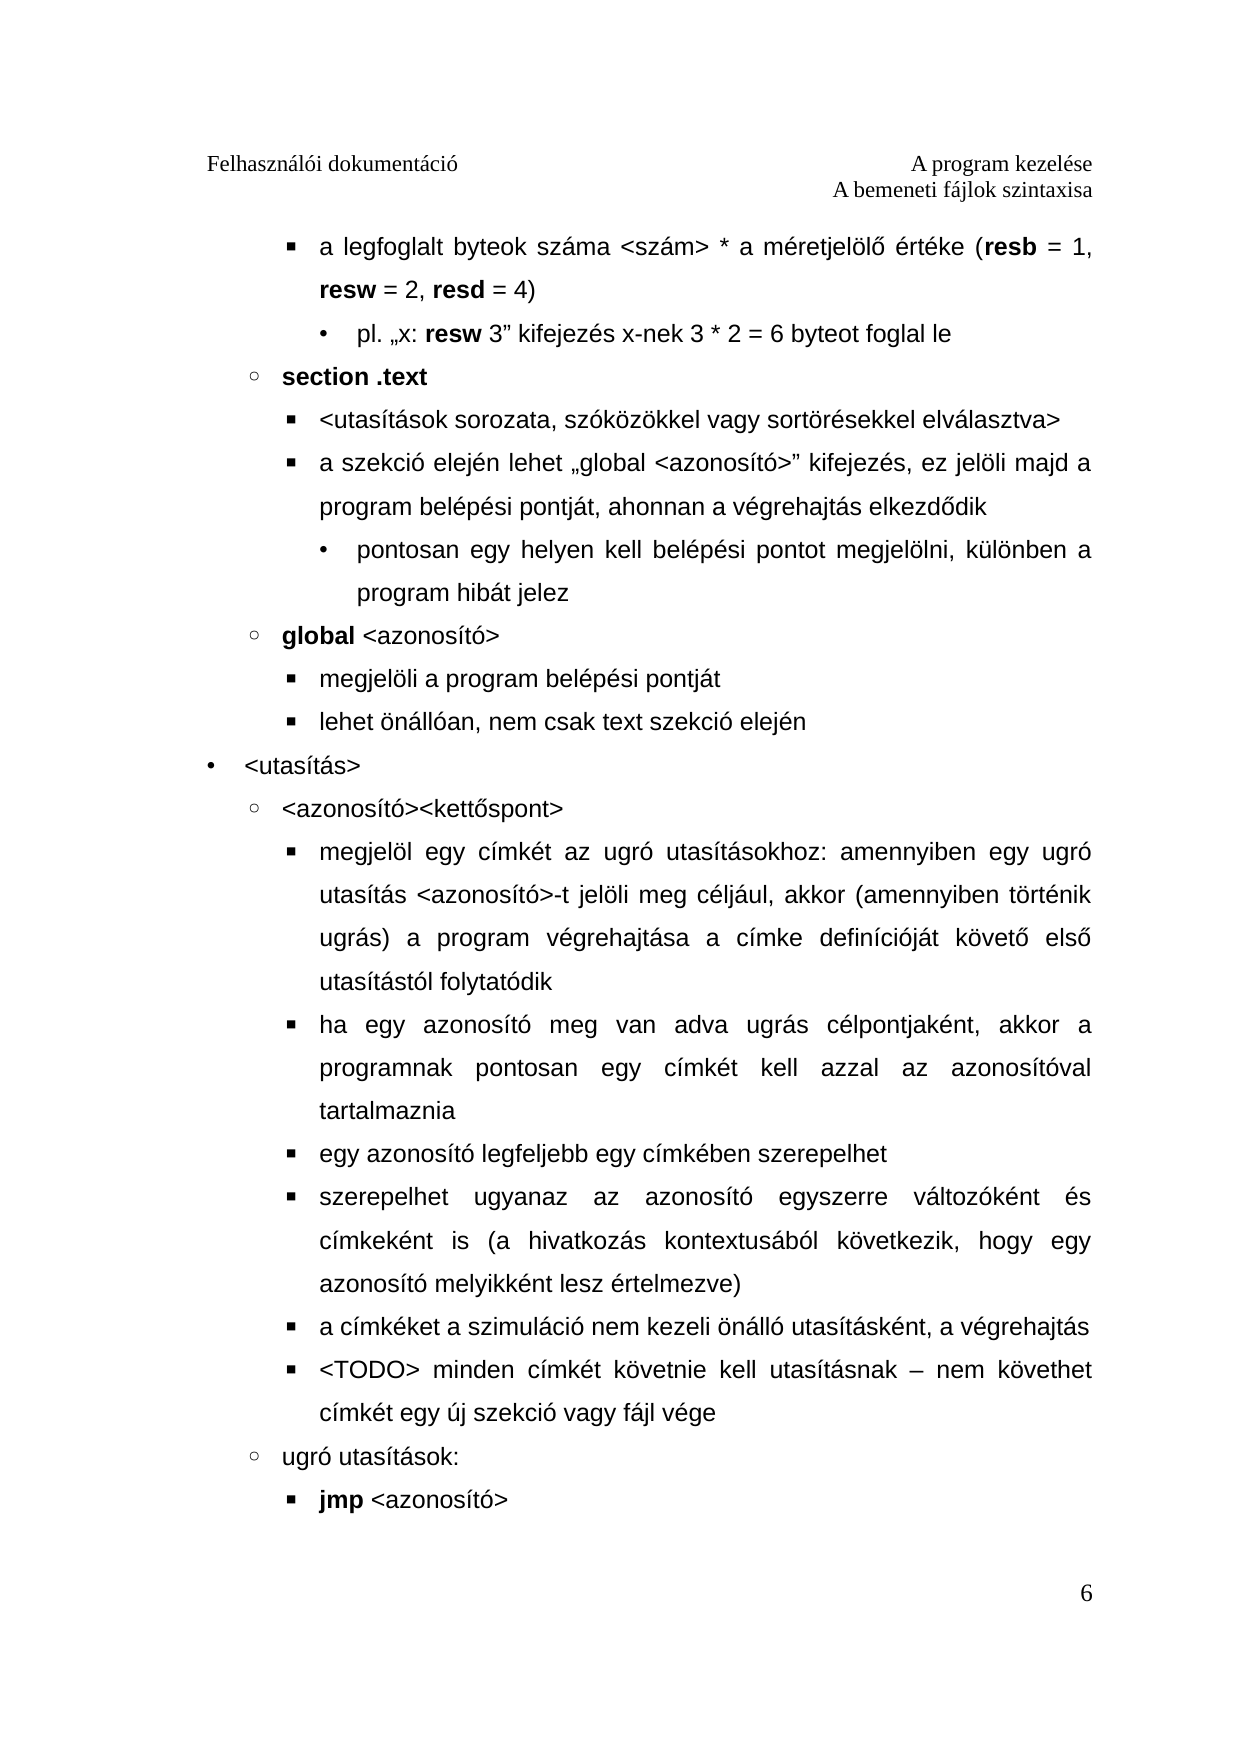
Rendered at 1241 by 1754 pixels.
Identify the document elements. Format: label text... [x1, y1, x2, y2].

list global <azonosító> [244, 621, 1093, 650]
list pl. „x: resw 3” kifejezés x-nek 3 * 2 = 6 byteot foglal le [319, 318, 1093, 347]
list jmp <azonosító> [282, 1485, 1093, 1513]
list <utasítások sorozata, szóközökkel vagy sortörésekkel elválasztva> [282, 405, 1093, 434]
list section .text [244, 362, 1093, 391]
list <TODO> minden címkét követnie kell utasításnak – nem követhet címkét egy új szekció vagy fájl vége [282, 1355, 1093, 1427]
list a címkéket a szimuláció nem kezeli önálló utasításként, a végrehajtás [282, 1312, 1093, 1341]
list a legfoglalt byteok száma <szám> * a méretjelölő értéke (resb = 1, resw = 2, resd = 4) [282, 232, 1093, 304]
list <utasítás> [207, 751, 1093, 779]
list szerepelhet ugyanaz az azonosító egyszerre változóként és címkeként is (a hivatkozás kontextusából következik, hogy egy azonosító melyikként lesz értelmezve) [282, 1182, 1093, 1297]
list megjelöli a program belépési pontját [282, 664, 1093, 693]
list megjelöl egy címkét az ugró utasításokhoz: amennyiben egy ugró utasítás <azonosító>-t jelöli meg céljául, akkor (amennyiben történik ugrás) a program végrehajtása a címke definícióját követő első utasítástól folytatódik [282, 837, 1093, 995]
list ugró utasítások: [244, 1441, 1093, 1470]
list egy azonosító legfeljebb egy címkében szerepelhet [282, 1139, 1093, 1168]
list pontosan egy helyen kell belépési pontot megjelölni, különben a program hibát jelez [319, 534, 1093, 607]
list <azonosító><kettőspont> [244, 794, 1093, 823]
list lehet önállóan, nem csak text szekció elején [282, 707, 1093, 736]
list a szekció elején lehet „global <azonosító>” kifejezés, ez jelöli majd a program belépési pontját, ahonnan a végrehajtás elkezdődik [282, 448, 1093, 520]
list ha egy azonosító meg van adva ugrás célpontjaként, akkor a programnak pontosan egy címkét kell azzal az azonosítóval tartalmaznia [282, 1010, 1093, 1125]
